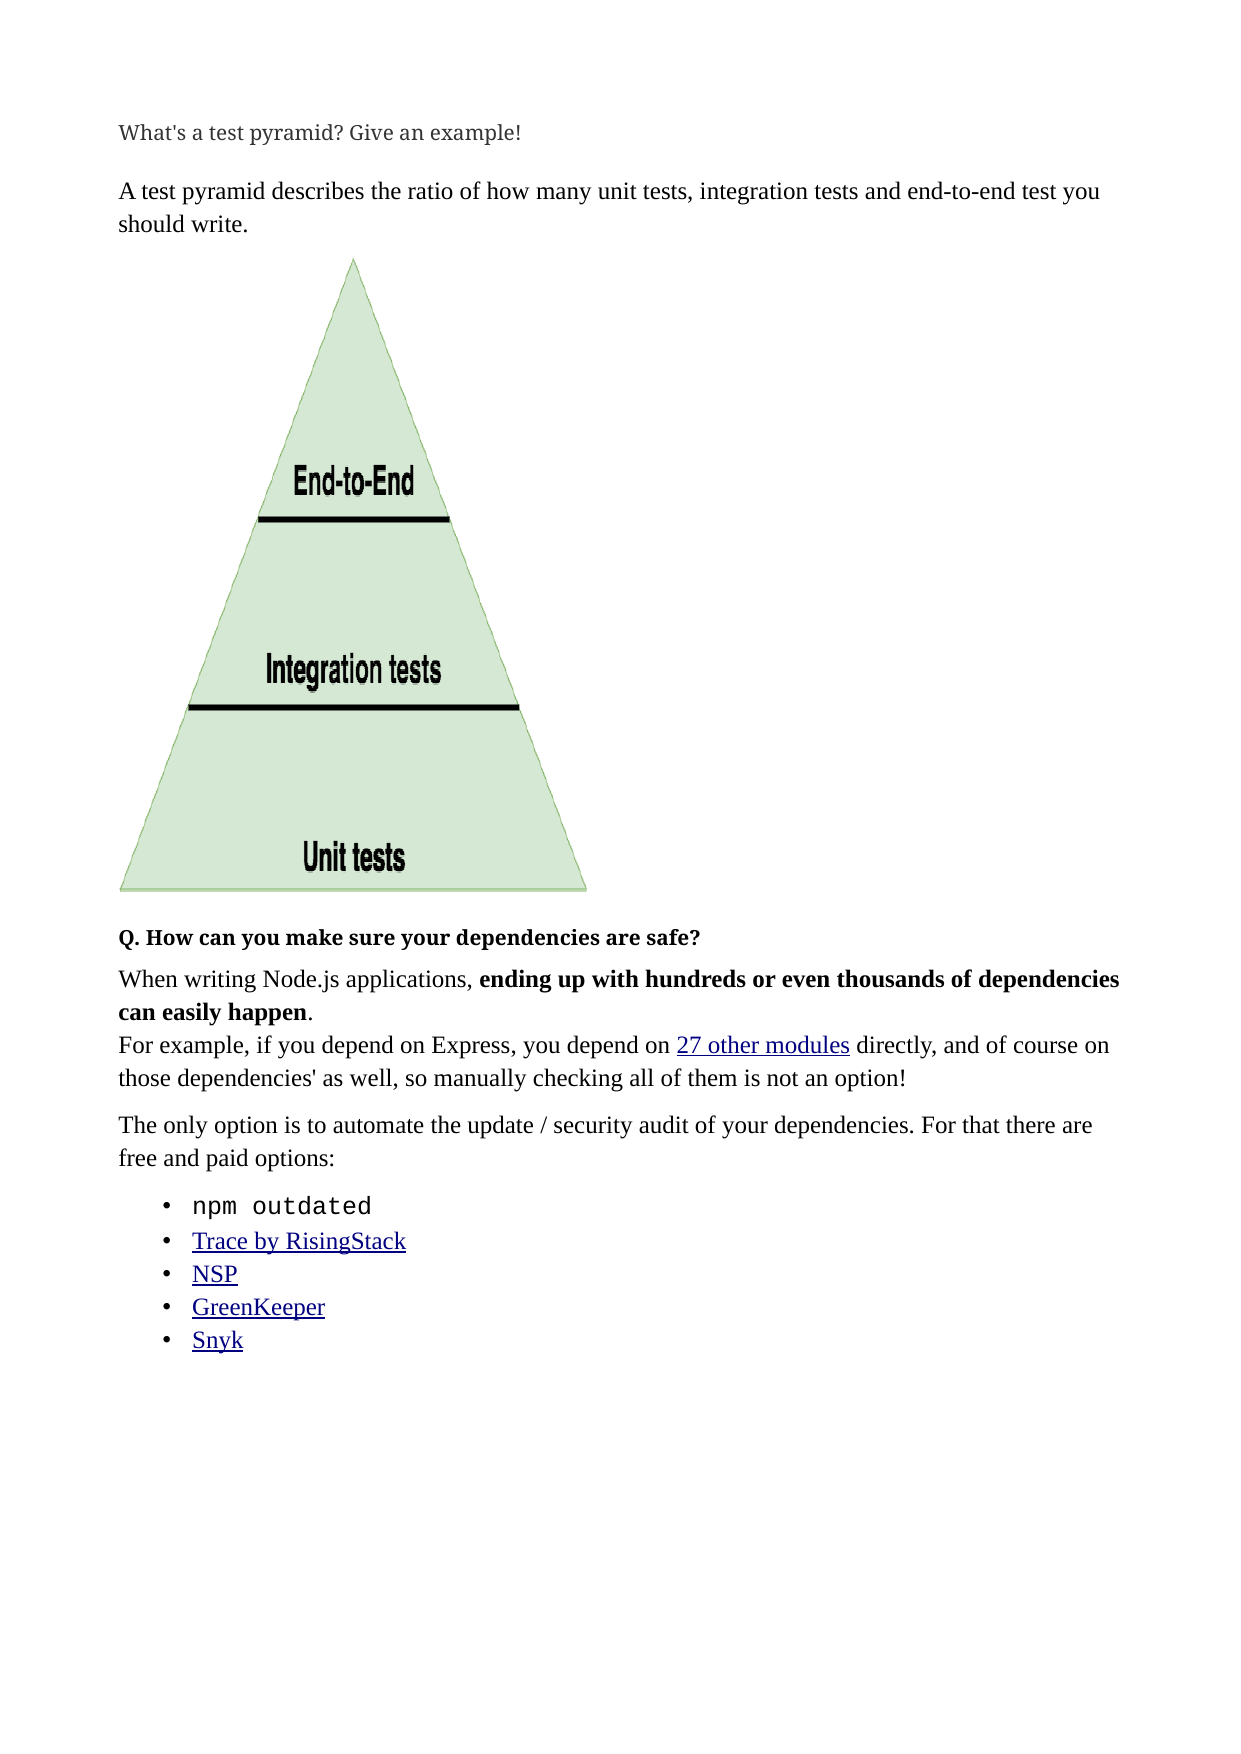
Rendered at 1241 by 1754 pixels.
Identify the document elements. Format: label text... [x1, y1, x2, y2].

list Trace by RisingStack [162, 1226, 1122, 1255]
list Snyk [162, 1325, 1122, 1354]
list GreenKeeper [162, 1292, 1122, 1321]
subtitle Q. How can you make sure your dependencies are safe? [118, 923, 1122, 951]
picture [118, 257, 587, 892]
text When writing Node.js applications, ending up with hundreds or even thousands of dependencies can easily happen. For example, if you depend on Express, you depend on 27 other modules directly, and of course on those dependencies' as well, so manually checking all of them is not an option! [118, 964, 1122, 1091]
list npm outdated [162, 1191, 1122, 1222]
text The only option is to automate the update / security audit of your dependencies. For that there are free and paid options: [118, 1110, 1122, 1172]
subtitle What's a test pyramid? Give an example! [118, 118, 1122, 147]
text A test pyramid describes the ratio of how many unit tests, integration tests and end-to-end test you should write. [118, 176, 1122, 238]
list NSP [162, 1259, 1122, 1288]
